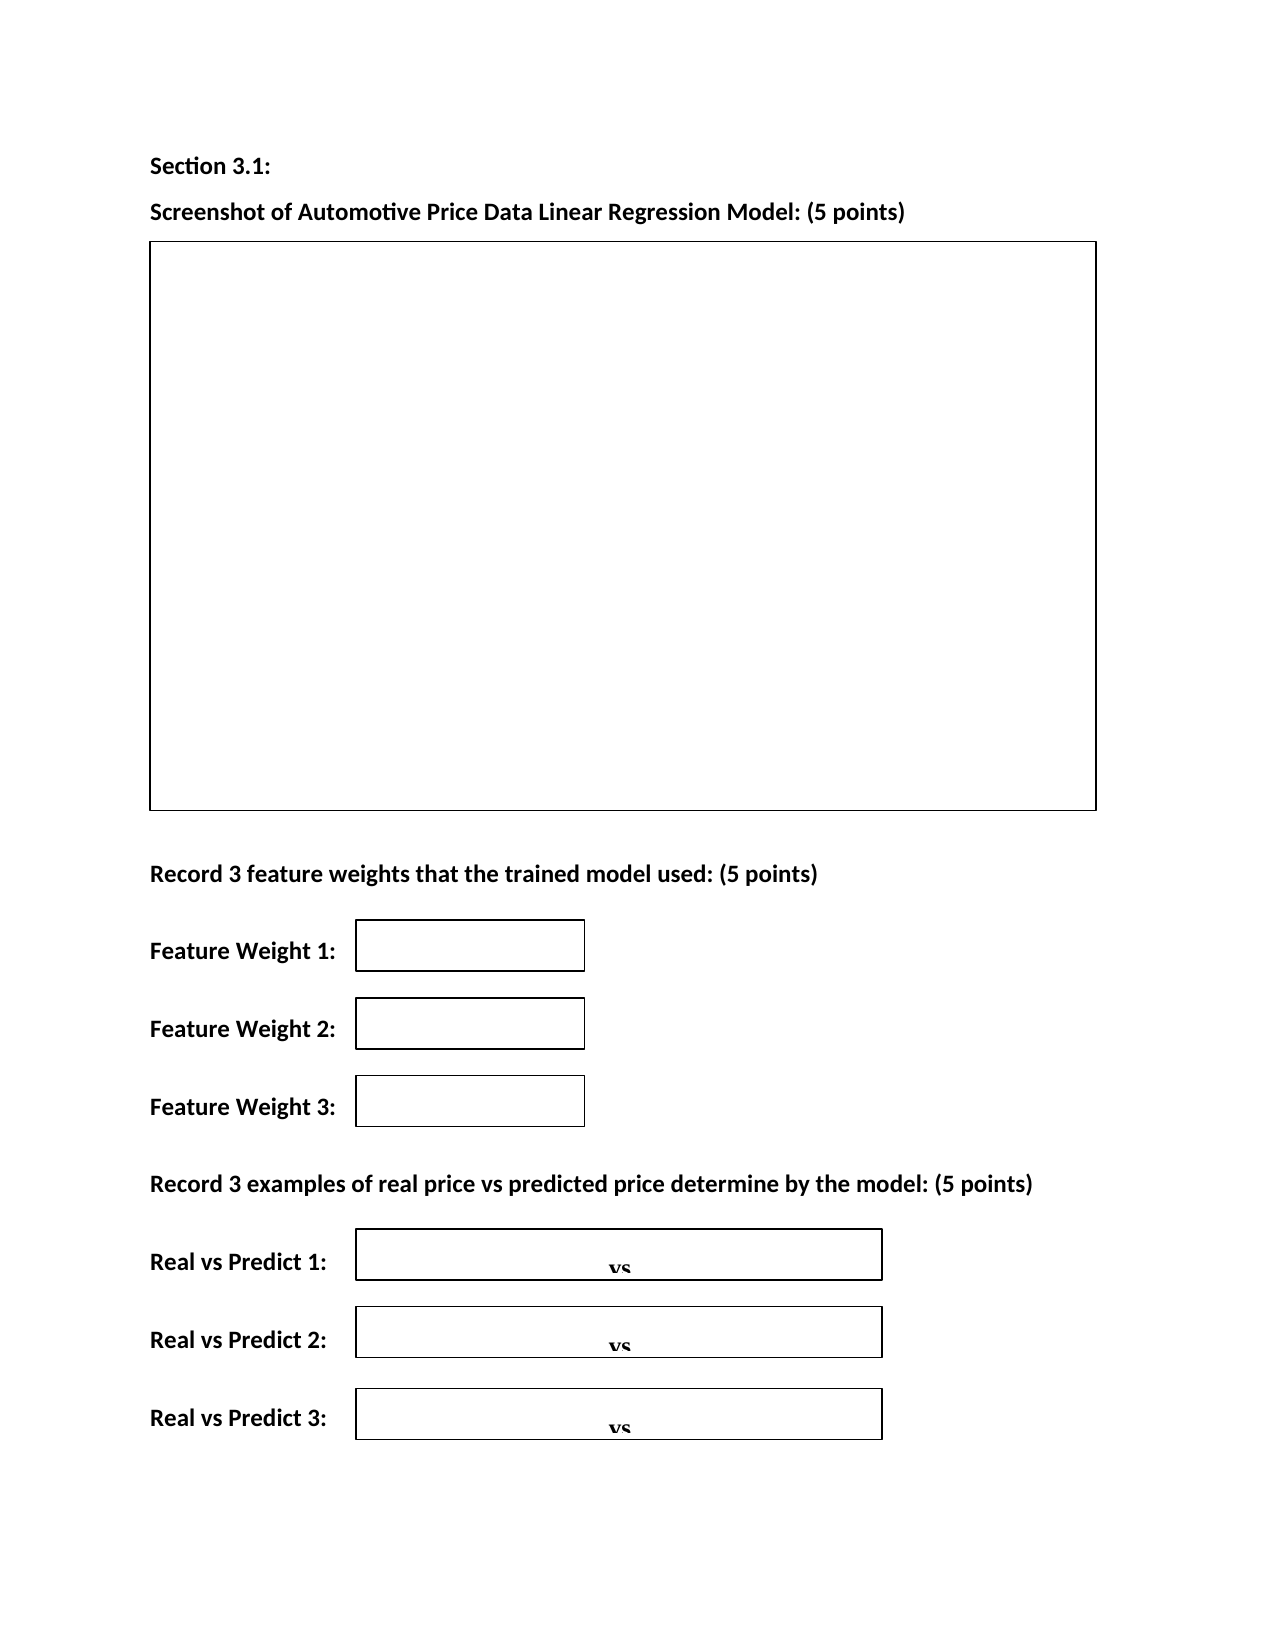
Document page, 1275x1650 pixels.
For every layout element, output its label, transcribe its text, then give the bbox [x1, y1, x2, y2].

text Record 3 examples of real price vs predicted price determine by the model: (5 points) [150, 1168, 1125, 1199]
text Screenshot of Automotive Price Data Linear Regression Model: (5 points) [150, 196, 1125, 226]
text Real vs Predict 3: [150, 1402, 355, 1432]
text [883, 1324, 1125, 1354]
text Feature Weight 3: [150, 1091, 355, 1121]
text [585, 1013, 1125, 1044]
text [883, 1402, 1125, 1432]
text [883, 1246, 1125, 1277]
text [585, 1091, 1125, 1121]
text Record 3 feature weights that the trained model used: (5 points) [150, 858, 1125, 888]
text Real vs Predict 1: [150, 1246, 355, 1277]
text Feature Weight 2: [150, 1013, 355, 1044]
text [585, 935, 1125, 966]
text vs [371, 1396, 867, 1432]
text vs [371, 1236, 867, 1273]
text Real vs Predict 2: [150, 1324, 355, 1354]
text vs [371, 1314, 867, 1350]
text Section 3.1: [150, 150, 1125, 181]
text Feature Weight 1: [150, 935, 355, 966]
